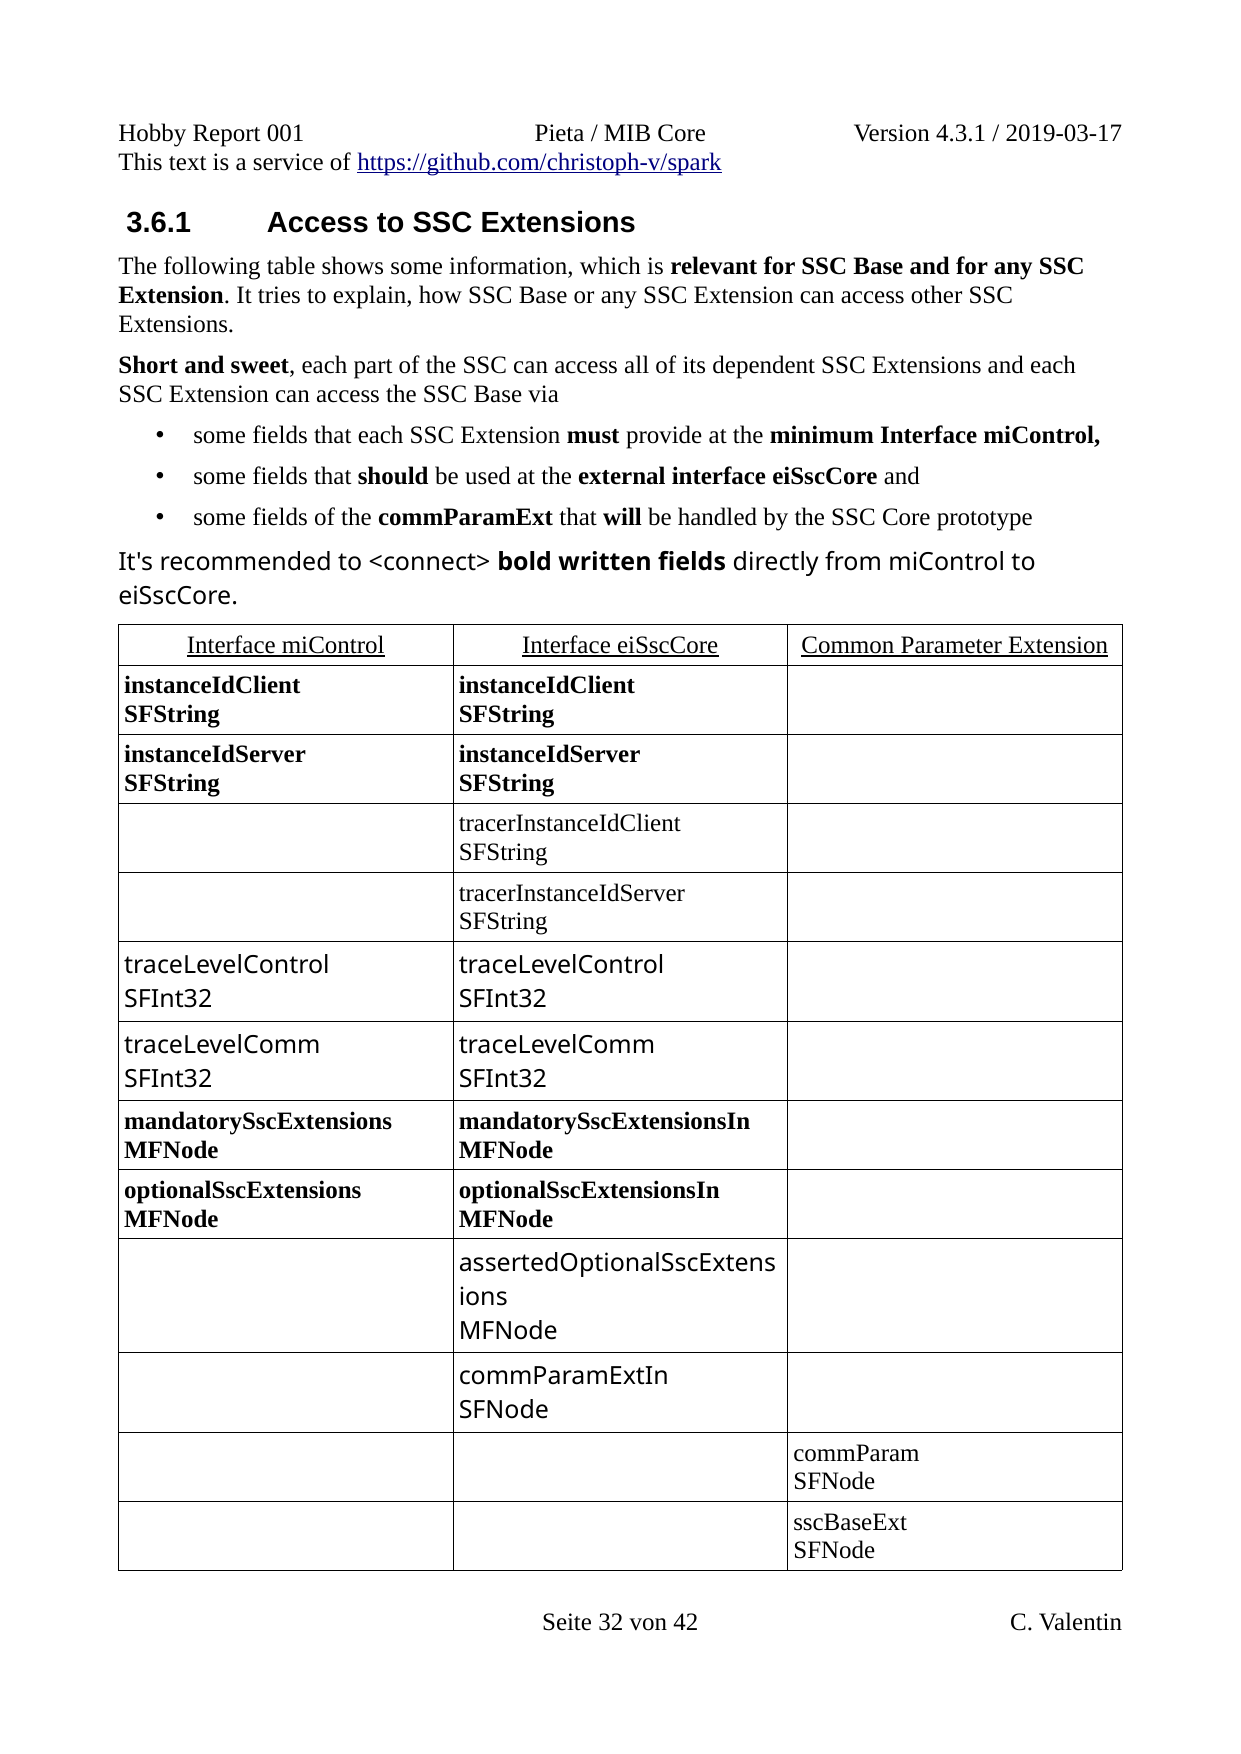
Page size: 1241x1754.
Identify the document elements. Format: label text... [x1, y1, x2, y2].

table_cell instanceIdServer SFString [454, 735, 787, 803]
table_cell traceLevelControl SFInt32 [119, 942, 453, 1021]
table_cell mandatorySscExtensionsIn MFNode [454, 1101, 787, 1169]
text It's recommended to <connect> bold written fields directly from miControl to eiSscCore. [118, 544, 1122, 612]
table_cell tracerInstanceIdClient SFString [454, 804, 787, 872]
table_cell [788, 1101, 1122, 1169]
table_cell instanceIdServer SFString [119, 735, 453, 803]
table_cell [788, 735, 1122, 803]
table_cell traceLevelComm SFInt32 [119, 1022, 453, 1100]
table_cell [119, 873, 453, 941]
table_cell sscBaseExt SFNode [788, 1502, 1122, 1570]
table_cell commParam SFNode [788, 1433, 1122, 1501]
table_cell instanceIdClient SFString [454, 666, 787, 734]
table_cell optionalSscExtensionsIn MFNode [454, 1170, 787, 1238]
table_cell mandatorySscExtensions MFNode [119, 1101, 453, 1169]
list some fields that each SSC Extension must provide at the minimum Interface miControl, [156, 420, 1122, 449]
table_cell instanceIdClient SFString [119, 666, 453, 734]
table_cell assertedOptionalSscExtensions MFNode [454, 1239, 787, 1352]
text The following table shows some information, which is relevant for SSC Base and for any SSC Extension. It tries to explain, how SSC Base or any SSC Extension can access other SSC Extensions. [118, 251, 1122, 337]
table_cell traceLevelControl SFInt32 [454, 942, 787, 1021]
list some fields that should be used at the external interface eiSscCore and [156, 461, 1122, 490]
list some fields of the commParamExt that will be handled by the SSC Core prototype [156, 502, 1122, 531]
table_cell [788, 1239, 1122, 1352]
table_cell [119, 1353, 453, 1432]
table_header Common Parameter Extension [788, 625, 1122, 664]
subtitle Access to SSC Extensions [118, 205, 1122, 239]
table_cell [788, 1022, 1122, 1100]
table_cell optionalSscExtensions MFNode [119, 1170, 453, 1238]
table_cell [454, 1502, 787, 1570]
table_cell [119, 804, 453, 872]
table_cell [788, 1170, 1122, 1238]
table_cell [788, 804, 1122, 872]
table_header Interface miControl [119, 625, 453, 664]
table_cell [788, 942, 1122, 1021]
table_cell [788, 666, 1122, 734]
table_cell [788, 1353, 1122, 1432]
table_cell [119, 1433, 453, 1501]
table_cell [454, 1433, 787, 1501]
table_cell commParamExtIn SFNode [454, 1353, 787, 1432]
text Short and sweet, each part of the SSC can access all of its dependent SSC Extensions and each SSC Extension can access the SSC Base via [118, 350, 1122, 407]
table_cell [119, 1239, 453, 1352]
table_cell traceLevelComm SFInt32 [454, 1022, 787, 1100]
table_cell tracerInstanceIdServer SFString [454, 873, 787, 941]
table_cell [119, 1502, 453, 1570]
table_header Interface eiSscCore [454, 625, 787, 664]
table_cell [788, 873, 1122, 941]
